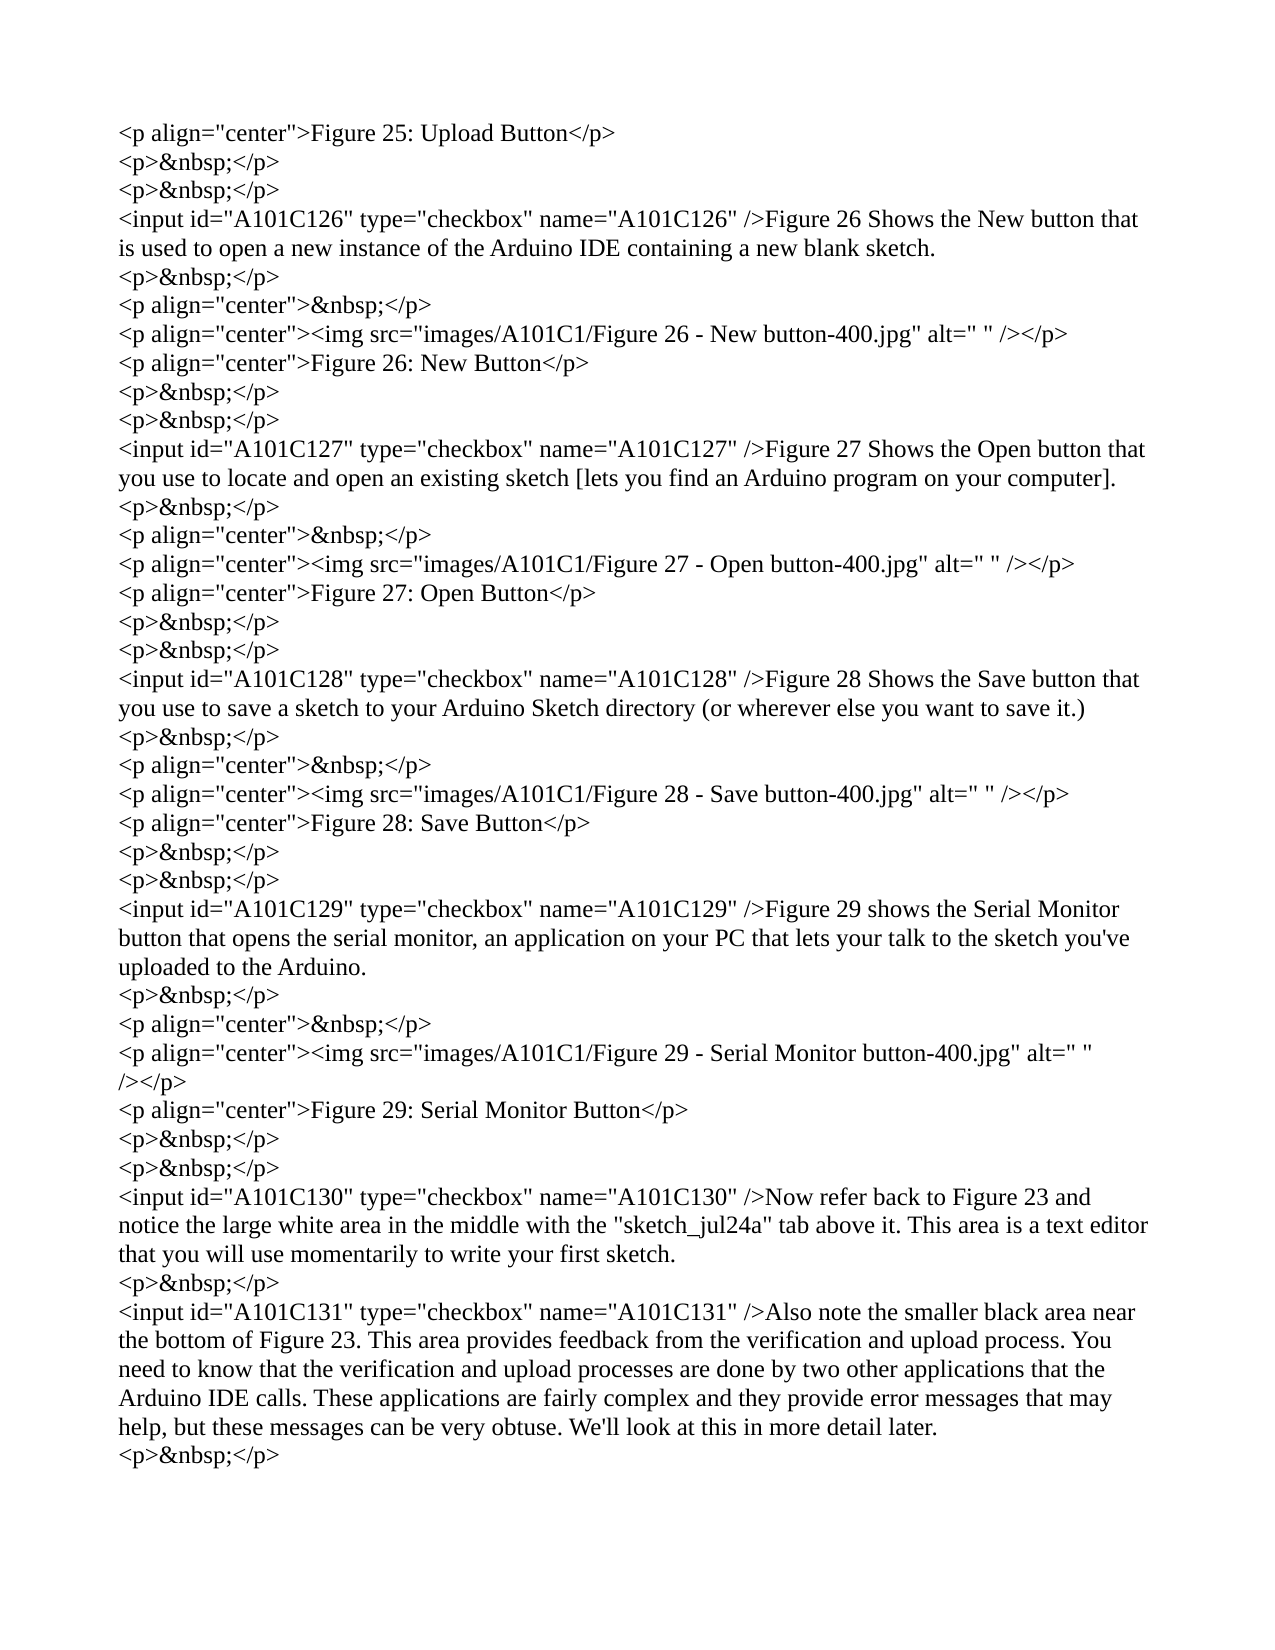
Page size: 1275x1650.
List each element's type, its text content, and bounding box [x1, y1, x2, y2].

text <p align="center"><img src="images/A101C1/Figure 29 - Serial Monitor button-400.jpg" alt=" " /></p> [118, 1038, 1157, 1096]
text <p>&nbsp;</p> [118, 837, 1157, 866]
text <p align="center"><img src="images/A101C1/Figure 28 - Save button-400.jpg" alt=" " /></p> [118, 779, 1157, 808]
text <input id="A101C130" type="checkbox" name="A101C130" />Now refer back to Figure 23 and notice the large white area in the middle with the "sketch_jul24a" tab above it. This area is a text editor that you will use momentarily to write your first sketch. [118, 1182, 1157, 1268]
text <p align="center">Figure 28: Save Button</p> [118, 808, 1157, 837]
text <p>&nbsp;</p> [118, 1441, 1157, 1469]
text <input id="A101C129" type="checkbox" name="A101C129" />Figure 29 shows the Serial Monitor button that opens the serial monitor, an application on your PC that lets your talk to the sketch you've uploaded to the Arduino. [118, 894, 1157, 981]
text <p align="center">Figure 25: Upload Button</p> [118, 118, 1157, 147]
text <input id="A101C127" type="checkbox" name="A101C127" />Figure 27 Shows the Open button that you use to locate and open an existing sketch [lets you find an Arduino program on your computer]. [118, 434, 1157, 492]
text <p>&nbsp;</p> [118, 636, 1157, 664]
text <p>&nbsp;</p> [118, 1124, 1157, 1153]
text <p>&nbsp;</p> [118, 492, 1157, 521]
text <p align="center"><img src="images/A101C1/Figure 27 - Open button-400.jpg" alt=" " /></p> [118, 549, 1157, 578]
text <p>&nbsp;</p> [118, 981, 1157, 1009]
text <p>&nbsp;</p> [118, 406, 1157, 434]
text <p>&nbsp;</p> [118, 722, 1157, 751]
text <input id="A101C128" type="checkbox" name="A101C128" />Figure 28 Shows the Save button that you use to save a sketch to your Arduino Sketch directory (or wherever else you want to save it.) [118, 664, 1157, 722]
text <p align="center">Figure 26: New Button</p> [118, 348, 1157, 377]
text <p align="center">&nbsp;</p> [118, 521, 1157, 549]
text <p>&nbsp;</p> [118, 176, 1157, 204]
text <p>&nbsp;</p> [118, 1153, 1157, 1182]
text <p align="center">&nbsp;</p> [118, 751, 1157, 779]
text <input id="A101C131" type="checkbox" name="A101C131" />Also note the smaller black area near the bottom of Figure 23. This area provides feedback from the verification and upload process. You need to know that the verification and upload processes are done by two other applications that the Arduino IDE calls. These applications are fairly complex and they provide error messages that may help, but these messages can be very obtuse. We'll look at this in more detail later. [118, 1297, 1157, 1441]
text <p>&nbsp;</p> [118, 262, 1157, 291]
text <p align="center">Figure 29: Serial Monitor Button</p> [118, 1096, 1157, 1124]
text <p>&nbsp;</p> [118, 147, 1157, 176]
text <p>&nbsp;</p> [118, 377, 1157, 406]
text <p align="center">Figure 27: Open Button</p> [118, 578, 1157, 607]
text <p align="center"><img src="images/A101C1/Figure 26 - New button-400.jpg" alt=" " /></p> [118, 319, 1157, 348]
text <p>&nbsp;</p> [118, 1268, 1157, 1297]
text <input id="A101C126" type="checkbox" name="A101C126" />Figure 26 Shows the New button that is used to open a new instance of the Arduino IDE containing a new blank sketch. [118, 204, 1157, 262]
text <p align="center">&nbsp;</p> [118, 291, 1157, 319]
text <p align="center">&nbsp;</p> [118, 1009, 1157, 1038]
text <p>&nbsp;</p> [118, 866, 1157, 894]
text <p>&nbsp;</p> [118, 607, 1157, 636]
